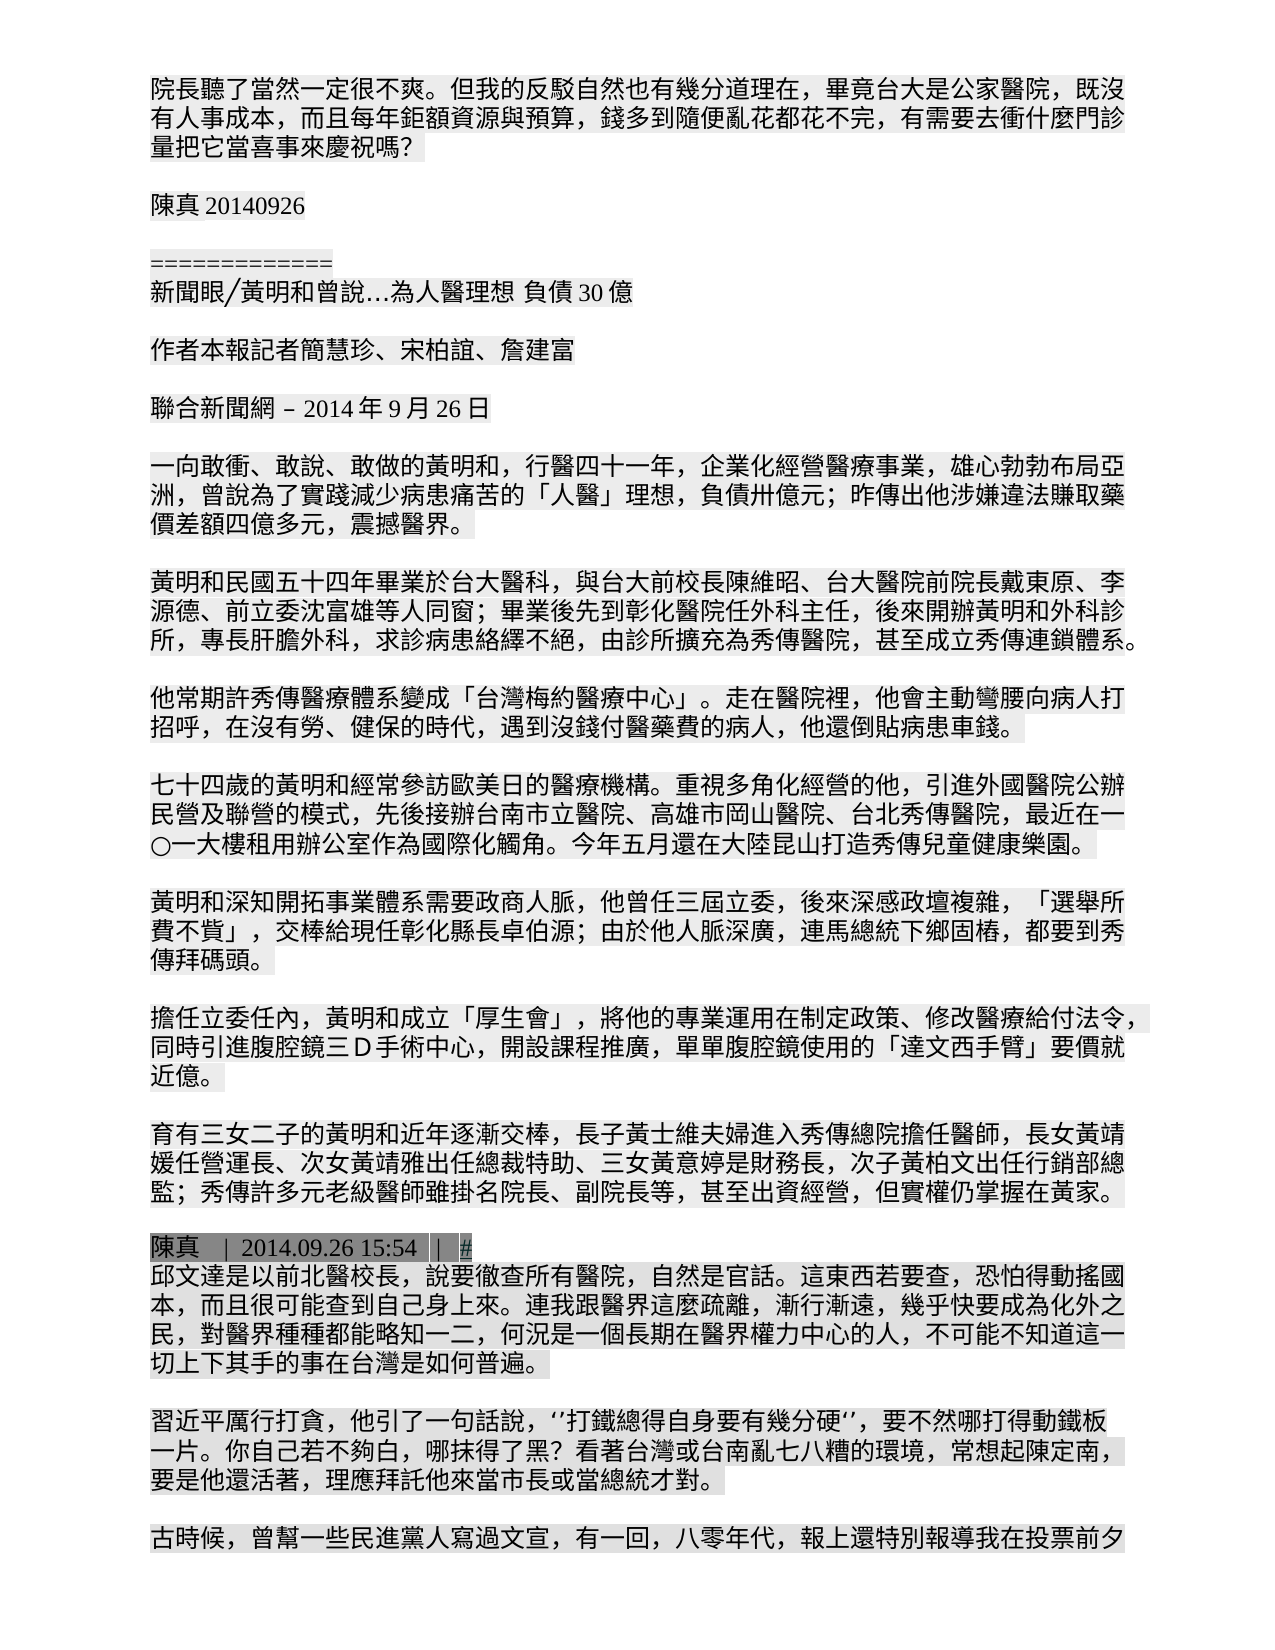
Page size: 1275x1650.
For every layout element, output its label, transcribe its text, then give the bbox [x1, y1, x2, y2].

text 陳真 | 2014.09.26 15:54 | # [150, 1233, 1125, 1262]
text 邱文達是以前北醫校長，說要徹查所有醫院，自然是官話。這東西若要查，恐怕得動搖國本，而且很可能查到自己身上來。連我跟醫界這麼疏離，漸行漸遠，幾乎快要成為化外之民，對醫界種種都能略知一二，何況是一個長期在醫界權力中心的人，不可能不知道這一切上下其手的事在台灣是如何普遍。 習近平厲行打貪，他引了一句話說，‘’打鐵總得自身要有幾分硬‘’，要不然哪打得動鐵板一片。你自己若不夠白，哪抹得了黑？看著台灣或台南亂七八糟的環境，常想起陳定南，要是他還活著，理應拜託他來當市長或當總統才對。 古時候，曾幫一些民進黨人寫過文宣，有一回，八零年代，報上還特別報導我在投票前夕幫某位立委候選人寫的文宣感動許多人，起了翻盤效果。 這一切政治上的作為，到頭來幾乎都變了質，走了樣，就好像過去威權時代，付出那麼多的痛苦代價，參與創立一堆所謂社運團體，如今全部變質，全落在一堆綠油油的混蛋手裡，掛人權與社運羊頭，賣政治與綠色狗肉，恬不知恥。 在這一切難堪的結局中，只有幫陳定南寫文宣讓我至今仍不後悔。事實上，那次省長選舉，也是我投給綠營的最後一張票。 很多時候，人事還在，你不覺得如何，宛若每天呼吸卻不覺得空氣存在一般。唯有當人事已非，俱往矣，你才知其珍貴。 陳真 ================ 秀傳涉詐健保費 邱文達：加強清查-A+A作者陳沂庭 | 中央廣播電台 – 2014年9月26日 上午10:56 彰化秀傳醫療集團總裁黃明和與3名女兒，涉嫌利用空殼公司低價買進藥品，再高價賣給旗下及合作醫院，差價流入黃明和私人帳戶，再請領健保給付「兩頭賺」。 對此，衛生福利部部長邱文達今天(26日)出席立法院院會時受訪表示，衛福部會進一步瞭解全國藥品採購等，並加強清查。 [150, 1262, 1125, 1553]
text 黃明和醫師現在蹲在牢裡，我想他一定覺得自己很冤枉。這其實也是某種事實。我並非說他沒犯法，而是說，他以及他所一手創辦的秀傳醫療王國相較於大多數醫院，恐怕都還算是品學兼優的好學生。 如果連這樣的模範生都要坐牢，那其他許多更惡劣千百倍的醫院診所或醫師應該怎樣？抓去槍斃？ 在另一個意義上來講，台灣的醫療環境似乎逼得許多私立醫院或診所得鋌而走險，否則不可能生存。比方說，在英國，一天看個五、六個病患，醫生就喊累了，受不了了。但在台灣，你若一天看五、六個病患，恐怕不出幾個月就得宣告破產倒閉。 每次跟外國醫生說我一個診可以看超過一百個病患，他們都不相信，以為我在開玩笑。有一次，一個劍橋的醫生投書報社，說他每天看十幾個病人，根本忙不過來，形同被醫院虐待，文末他嘲諷說，‘’難道我是在戰場上當醫生‘’？ 可是，你在台灣如果一天只看十幾個病人，醫院或診所非倒閉不可。我已走入歷史的麥田診所，乾乾淨淨地掙扎了三、四年，每天忙到快吐血，堅持仔仔細細看每個病患，但實質獲利恐怕也只夠支付水電費與房租；若要打平所有成本，恐怕還得奮鬥個三、五年，把醫療品質下降，把病人數衝得更高才行。 可是，我若這樣做，很快就會活活累死。台灣的醫生，平均壽命比一般人少十幾歲，不是沒有道理。特別是外科和精神科的醫生，平均壽命最低，因為特別累。 你若不活活累死，也將很難生存，因為健保給付實在太低。你花半小時或一小時看一個病人，健保只給你三、五百元，扣掉各種醫療、設施與人事成本，還剩幾塊錢？各位用簡單算術算一算也知道，是不是很可能一個月下來，連所謂22K都不到。而且，當醫生是很費心費神的，一天你能有多少體力看上幾個小時？ 在這種大環境下，私人醫療院所就得想盡方法去創造利潤，否則難以生存。我不是說公立醫院就比較乾淨，而只是說各自有不同的撈錢方法或撈錢管道。曾經有個台大醫院的高層反駁我說，如果不創造一點外快，光靠這一點薪水，誰要賣命當醫生？每天忍受各種異於常人的高度壓力與風險。 這話一部份是藉口，一部份倒也有它的幾分道理在。說是藉口是因為其實要撈錢也不應該撈得太誇張，更不應該經常總是以病患健康為代價。 至於說這話還有幾分道理在是因為，台灣的行醫環境的確很不健康，把醫生當成廉價勞工那樣看待，看半天病人，就給付那一點點事實上根本不足以維持基本生計的錢；於是，除非你努力衝高病患人數，不用管什麼醫療品質，也不用管自己的健康，就當做是活得不耐煩那樣去拼命，每天從一清早工作到半夜，努力衝高門診量來彌補給付之不足，才有可能存活。 這或許也說明了為什麼兩岸的醫生，扯爛污的事情總是那麼多的原因之一。我並非想為醫生開脫罪責，而只是說問題總是其來有自。如果我們真的想確保民眾的健康，首先就得思考醫療大環境是否健康，而不是只是一味訴諸什麼醫學倫理或嚴刑峻法。 之前在台大雲林分院，每每門診量創新高，院長就會拿出來講，恭喜大家。有一回我實在凍未條，就在全院內部通訊群組上公開反駁說，門診病人數創新高，有何值得可喜可賀之處？多來一些天災人禍，公衛環境再弄得更差一些，門診量一定能更高。 院長聽了當然一定很不爽。但我的反駁自然也有幾分道理在，畢竟台大是公家醫院，既沒有人事成本，而且每年鉅額資源與預算，錢多到隨便亂花都花不完，有需要去衝什麼門診量把它當喜事來慶祝嗎？ 陳真20140926 ============= 新聞眼╱黃明和曾說…為人醫理想 負債30億 作者本報記者簡慧珍、宋柏誼、詹建富 聯合新聞網 – 2014年9月26日 一向敢衝、敢說、敢做的黃明和，行醫四十一年，企業化經營醫療事業，雄心勃勃布局亞洲，曾說為了實踐減少病患痛苦的「人醫」理想，負債卅億元；昨傳出他涉嫌違法賺取藥價差額四億多元，震撼醫界。 黃明和民國五十四年畢業於台大醫科，與台大前校長陳維昭、台大醫院前院長戴東原、李源德、前立委沈富雄等人同窗；畢業後先到彰化醫院任外科主任，後來開辦黃明和外科診所，專長肝膽外科，求診病患絡繹不絕，由診所擴充為秀傳醫院，甚至成立秀傳連鎖體系。 他常期許秀傳醫療體系變成「台灣梅約醫療中心」。走在醫院裡，他會主動彎腰向病人打招呼，在沒有勞、健保的時代，遇到沒錢付醫藥費的病人，他還倒貼病患車錢。 七十四歲的黃明和經常參訪歐美日的醫療機構。重視多角化經營的他，引進外國醫院公辦民營及聯營的模式，先後接辦台南市立醫院、高雄市岡山醫院、台北秀傳醫院，最近在一○一大樓租用辦公室作為國際化觸角。今年五月還在大陸昆山打造秀傳兒童健康樂園。 黃明和深知開拓事業體系需要政商人脈，他曾任三屆立委，後來深感政壇複雜，「選舉所費不貲」，交棒給現任彰化縣長卓伯源；由於他人脈深廣，連馬總統下鄉固樁，都要到秀傳拜碼頭。 擔任立委任內，黃明和成立「厚生會」，將他的專業運用在制定政策、修改醫療給付法令，同時引進腹腔鏡三Ｄ手術中心，開設課程推廣，單單腹腔鏡使用的「達文西手臂」要價就近億。 育有三女二子的黃明和近年逐漸交棒，長子黃士維夫婦進入秀傳總院擔任醫師，長女黃靖媛任營運長、次女黃靖雅出任總裁特助、三女黃意婷是財務長，次子黃柏文出任行銷部總監；秀傳許多元老級醫師雖掛名院長、副院長等，甚至出資經營，但實權仍掌握在黃家。 [150, 75, 1125, 1208]
